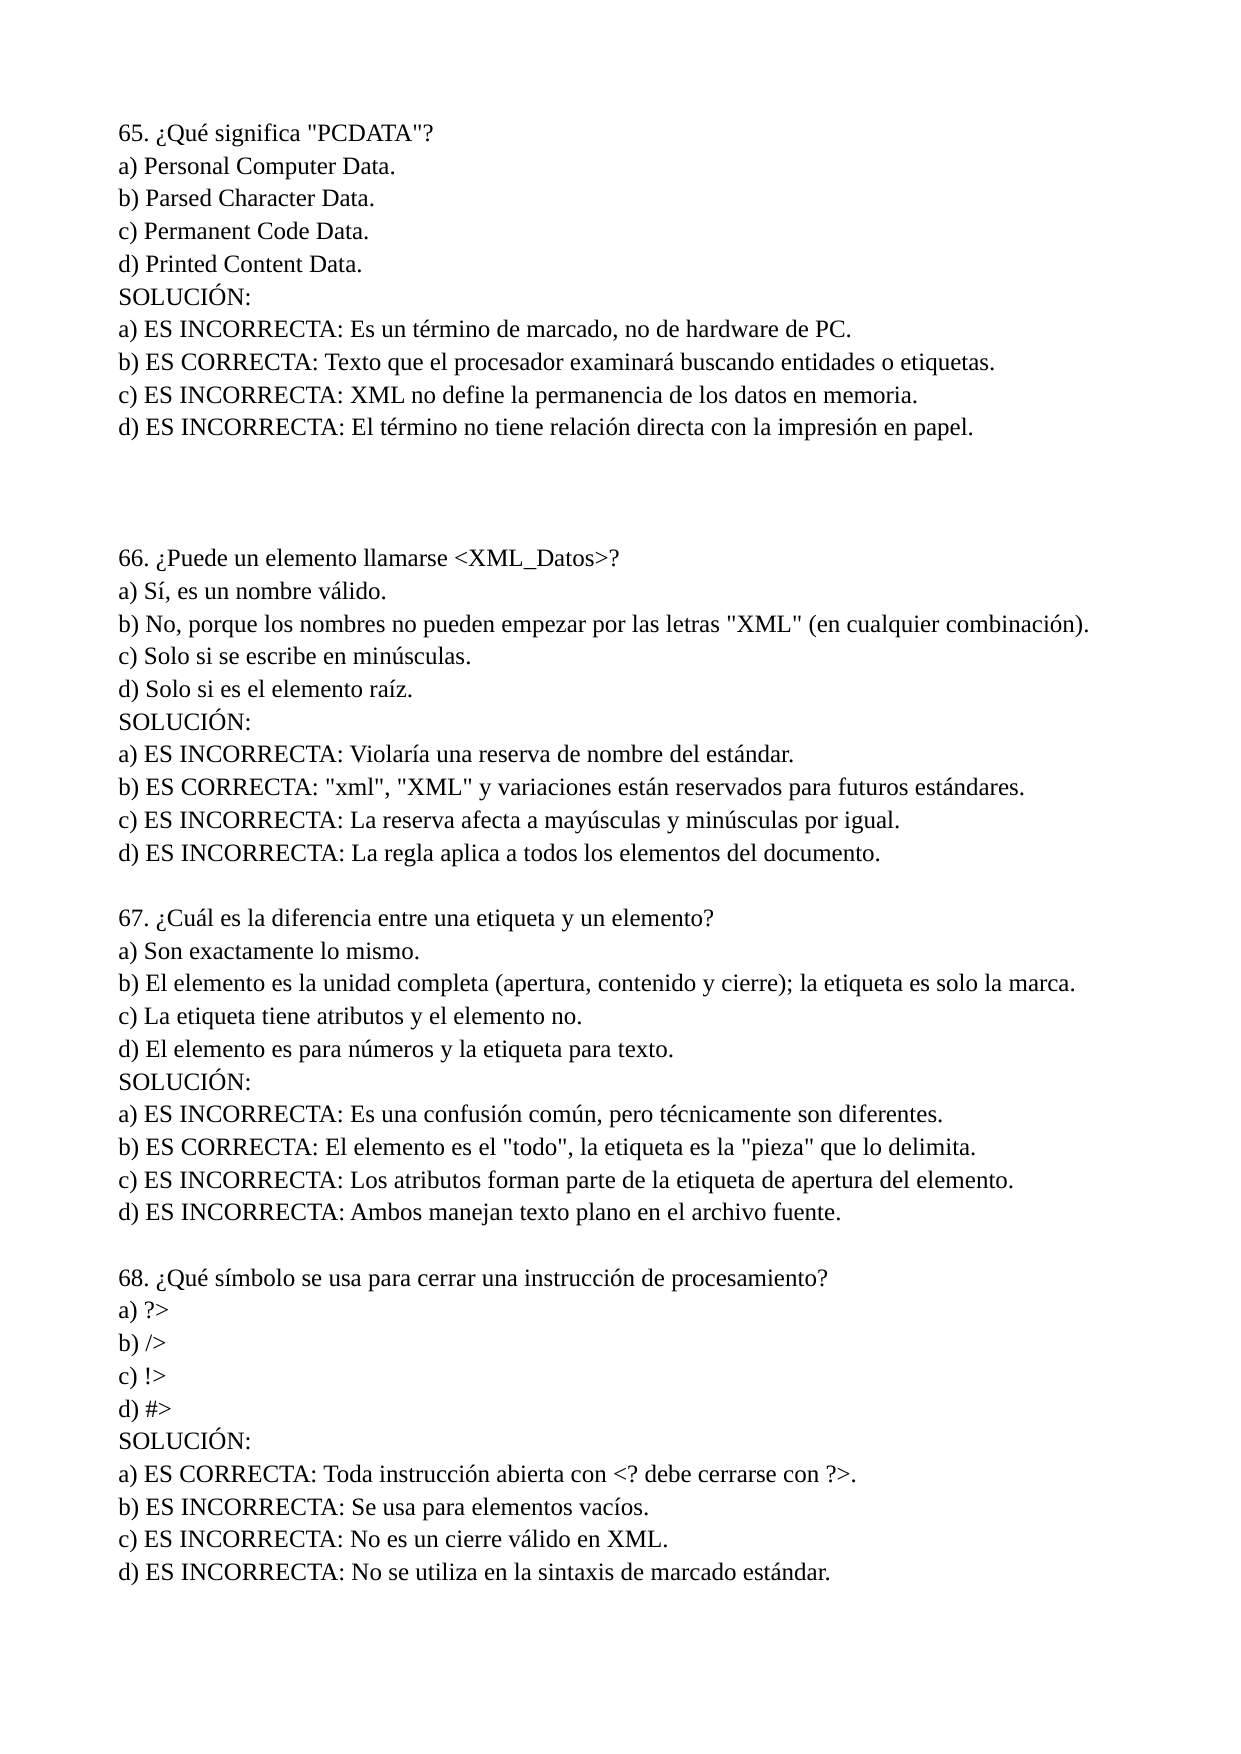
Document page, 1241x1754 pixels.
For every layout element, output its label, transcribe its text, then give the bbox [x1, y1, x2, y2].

text c) ES INCORRECTA: XML no define la permanencia de los datos en memoria. [118, 380, 1122, 408]
text d) El elemento es para números y la etiqueta para texto. [118, 1034, 1122, 1063]
text c) ES INCORRECTA: La reserva afecta a mayúsculas y minúsculas por igual. [118, 805, 1122, 834]
text b) Parsed Character Data. [118, 183, 1122, 212]
text 66. ¿Puede un elemento llamarse <XML_Datos>? [118, 543, 1122, 572]
text c) Solo si se escribe en minúsculas. [118, 641, 1122, 670]
text a) Personal Computer Data. [118, 151, 1122, 179]
text SOLUCIÓN: [118, 1067, 1122, 1095]
text 67. ¿Cuál es la diferencia entre una etiqueta y un elemento? [118, 903, 1122, 932]
text b) El elemento es la unidad completa (apertura, contenido y cierre); la etiqueta es solo la marca. [118, 968, 1122, 997]
text a) Son exactamente lo mismo. [118, 936, 1122, 964]
text a) Sí, es un nombre válido. [118, 576, 1122, 605]
text SOLUCIÓN: [118, 1426, 1122, 1455]
text SOLUCIÓN: [118, 707, 1122, 736]
text d) ES INCORRECTA: No se utiliza en la sintaxis de marcado estándar. [118, 1557, 1122, 1586]
text a) ?> [118, 1296, 1122, 1324]
text a) ES CORRECTA: Toda instrucción abierta con <? debe cerrarse con ?>. [118, 1459, 1122, 1488]
text c) !> [118, 1361, 1122, 1390]
text SOLUCIÓN: [118, 282, 1122, 310]
text a) ES INCORRECTA: Es una confusión común, pero técnicamente son diferentes. [118, 1099, 1122, 1128]
text b) ES CORRECTA: Texto que el procesador examinará buscando entidades o etiquetas. [118, 347, 1122, 376]
text b) /> [118, 1328, 1122, 1357]
text d) Solo si es el elemento raíz. [118, 674, 1122, 703]
text 68. ¿Qué símbolo se usa para cerrar una instrucción de procesamiento? [118, 1263, 1122, 1292]
text c) La etiqueta tiene atributos y el elemento no. [118, 1001, 1122, 1030]
text c) ES INCORRECTA: No es un cierre válido en XML. [118, 1524, 1122, 1553]
text c) Permanent Code Data. [118, 216, 1122, 245]
text d) ES INCORRECTA: La regla aplica a todos los elementos del documento. [118, 838, 1122, 866]
text c) ES INCORRECTA: Los atributos forman parte de la etiqueta de apertura del elemento. [118, 1165, 1122, 1193]
text d) #> [118, 1394, 1122, 1422]
text 65. ¿Qué significa "PCDATA"? [118, 118, 1122, 147]
text b) ES CORRECTA: "xml", "XML" y variaciones están reservados para futuros estándares. [118, 772, 1122, 801]
text a) ES INCORRECTA: Es un término de marcado, no de hardware de PC. [118, 314, 1122, 343]
text d) ES INCORRECTA: El término no tiene relación directa con la impresión en papel. [118, 412, 1122, 441]
text b) No, porque los nombres no pueden empezar por las letras "XML" (en cualquier combinación). [118, 609, 1122, 637]
text a) ES INCORRECTA: Violaría una reserva de nombre del estándar. [118, 739, 1122, 768]
text d) ES INCORRECTA: Ambos manejan texto plano en el archivo fuente. [118, 1197, 1122, 1226]
text d) Printed Content Data. [118, 249, 1122, 278]
text b) ES INCORRECTA: Se usa para elementos vacíos. [118, 1492, 1122, 1521]
text b) ES CORRECTA: El elemento es el "todo", la etiqueta es la "pieza" que lo delimita. [118, 1132, 1122, 1161]
